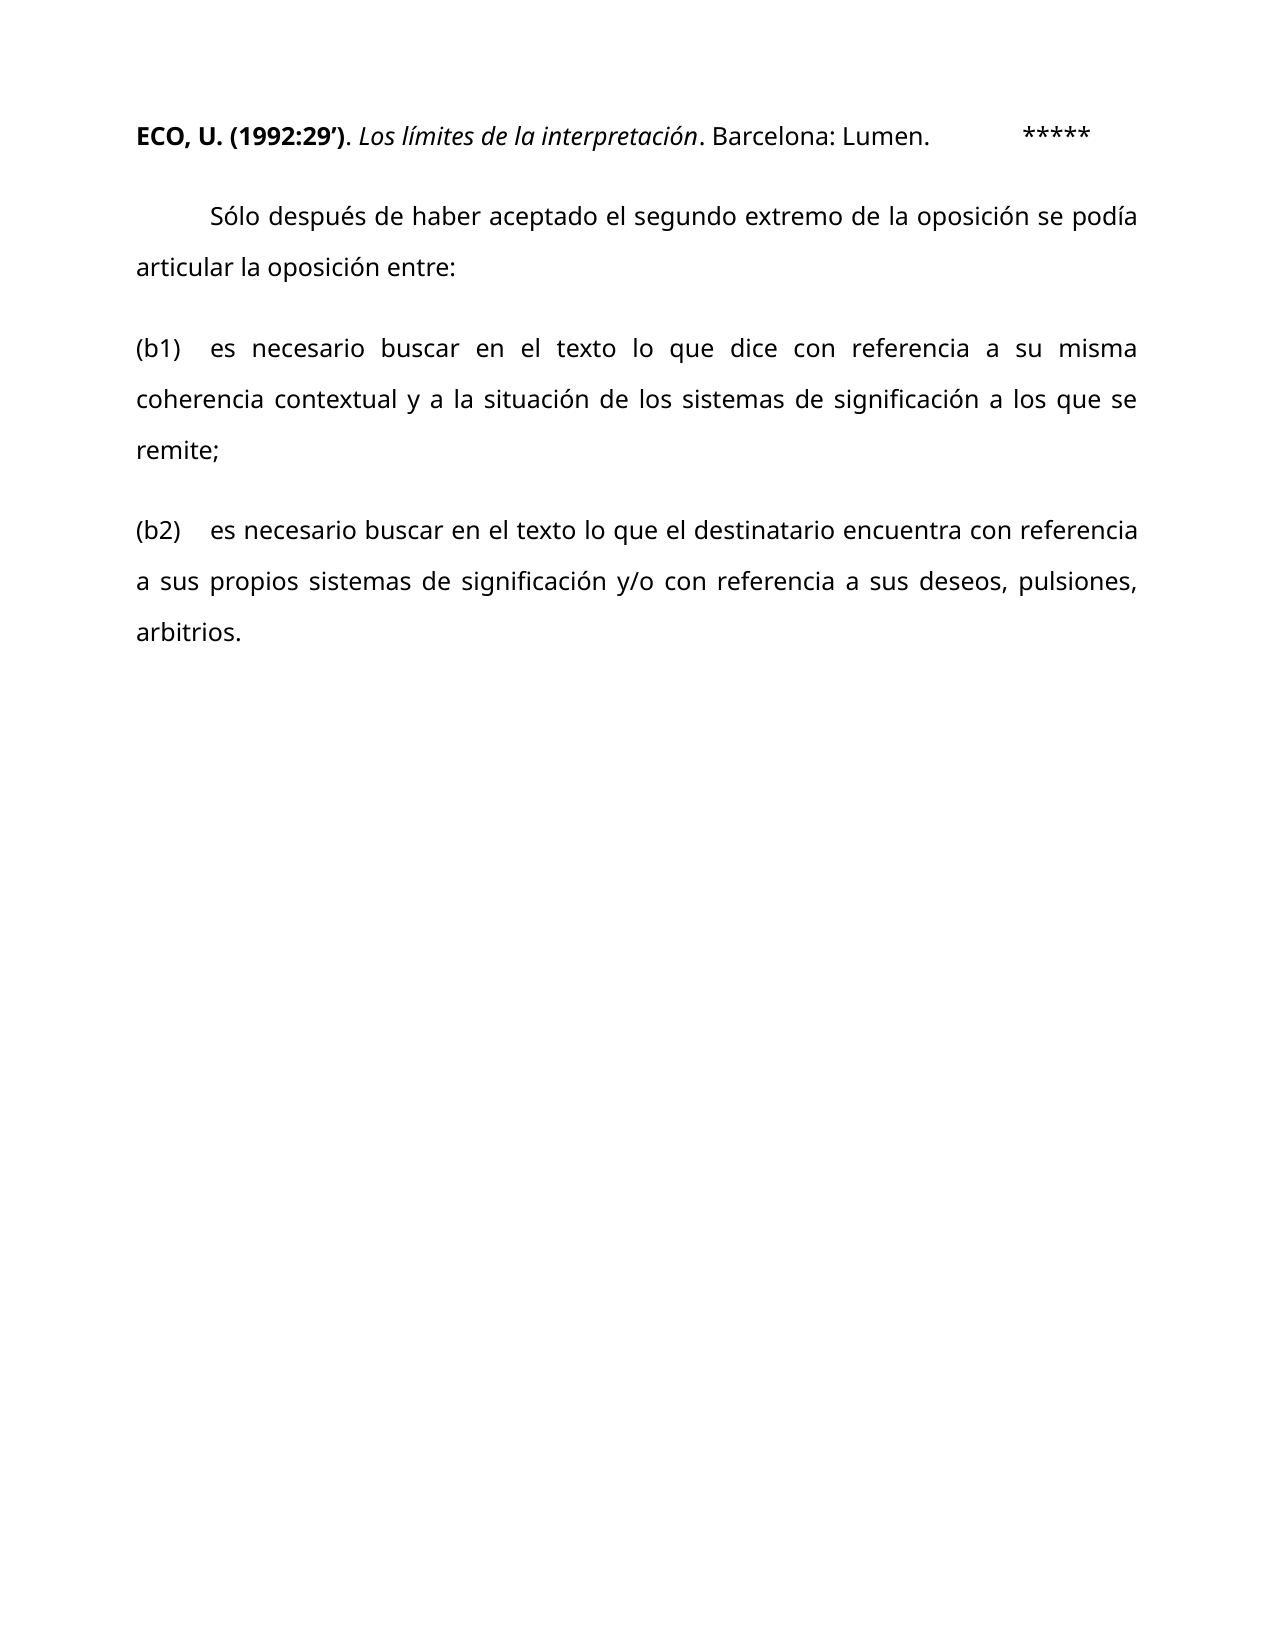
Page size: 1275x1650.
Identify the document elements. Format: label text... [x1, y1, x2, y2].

text ECO, U. (1992:29’). Los límites de la interpretación. Barcelona: Lumen. ***** [136, 118, 1139, 152]
text (b1) es necesario buscar en el texto lo que dice con referencia a su misma coherencia contextual y a la situación de los sistemas de significación a los que se remite; [136, 330, 1139, 466]
text Sólo después de haber aceptado el segundo extremo de la oposición se podía articular la oposición entre: [136, 199, 1139, 284]
text (b2) es necesario buscar en el texto lo que el destinatario encuentra con referencia a sus propios sistemas de significación y/o con referencia a sus deseos, pulsiones, arbitrios. [136, 513, 1139, 649]
